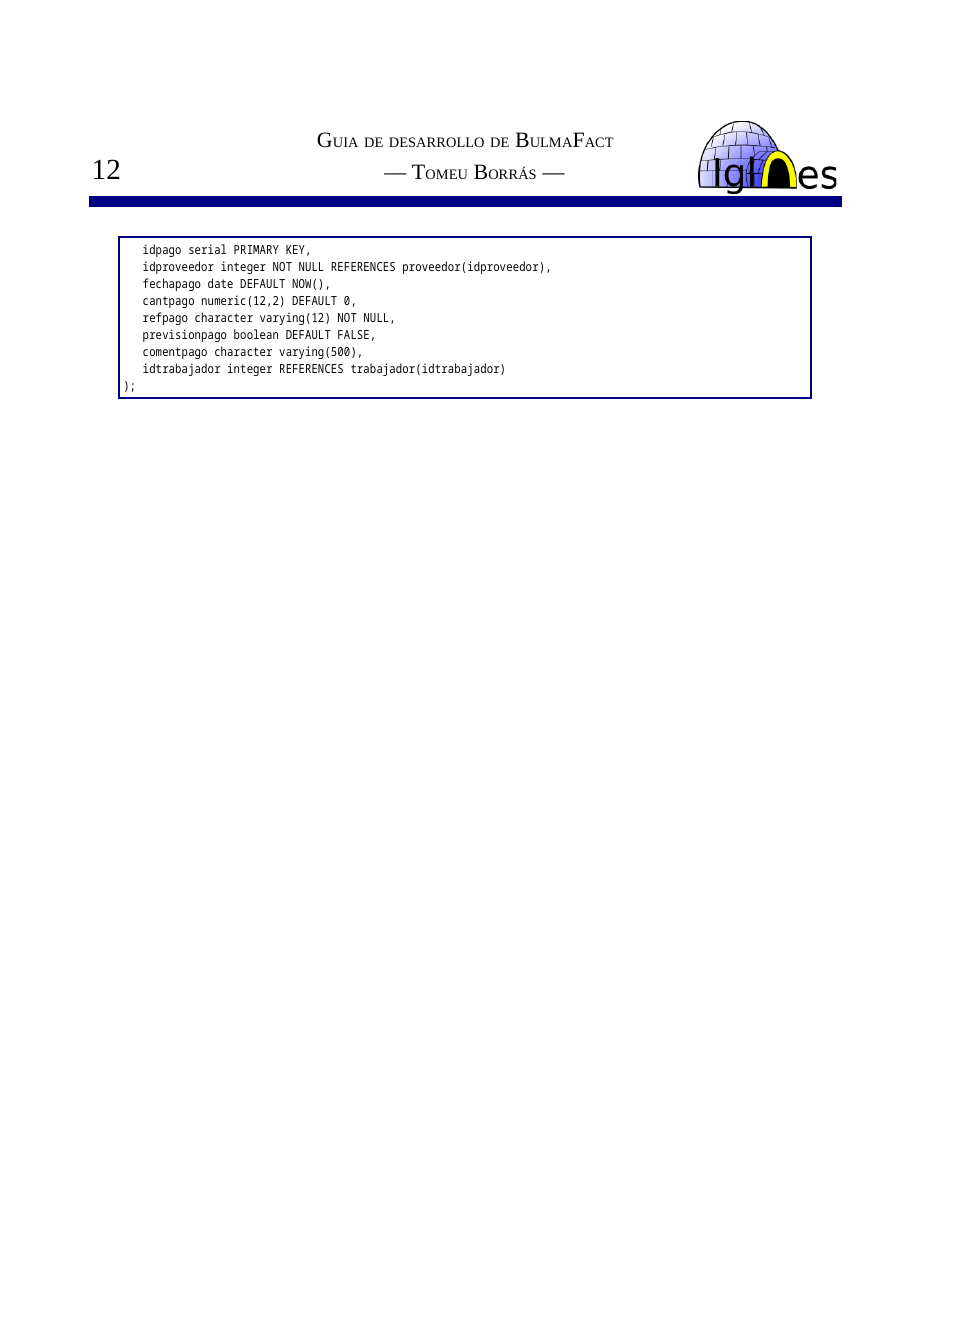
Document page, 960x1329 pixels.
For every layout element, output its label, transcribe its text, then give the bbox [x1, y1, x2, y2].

text cantpago numeric(12,2) DEFAULT 0, [120, 287, 810, 304]
text comentpago character varying(500), [120, 338, 810, 355]
text fechapago date DEFAULT NOW(), [120, 270, 810, 287]
text idpago serial PRIMARY KEY, [120, 238, 810, 253]
text idproveedor integer NOT NULL REFERENCES proveedor(idproveedor), [120, 253, 810, 270]
text refpago character varying(12) NOT NULL, [120, 304, 810, 321]
text previsionpago boolean DEFAULT FALSE, [120, 321, 810, 338]
text idtrabajador integer REFERENCES trabajador(idtrabajador) [120, 355, 810, 372]
text ); [120, 372, 810, 397]
picture [698, 121, 837, 194]
